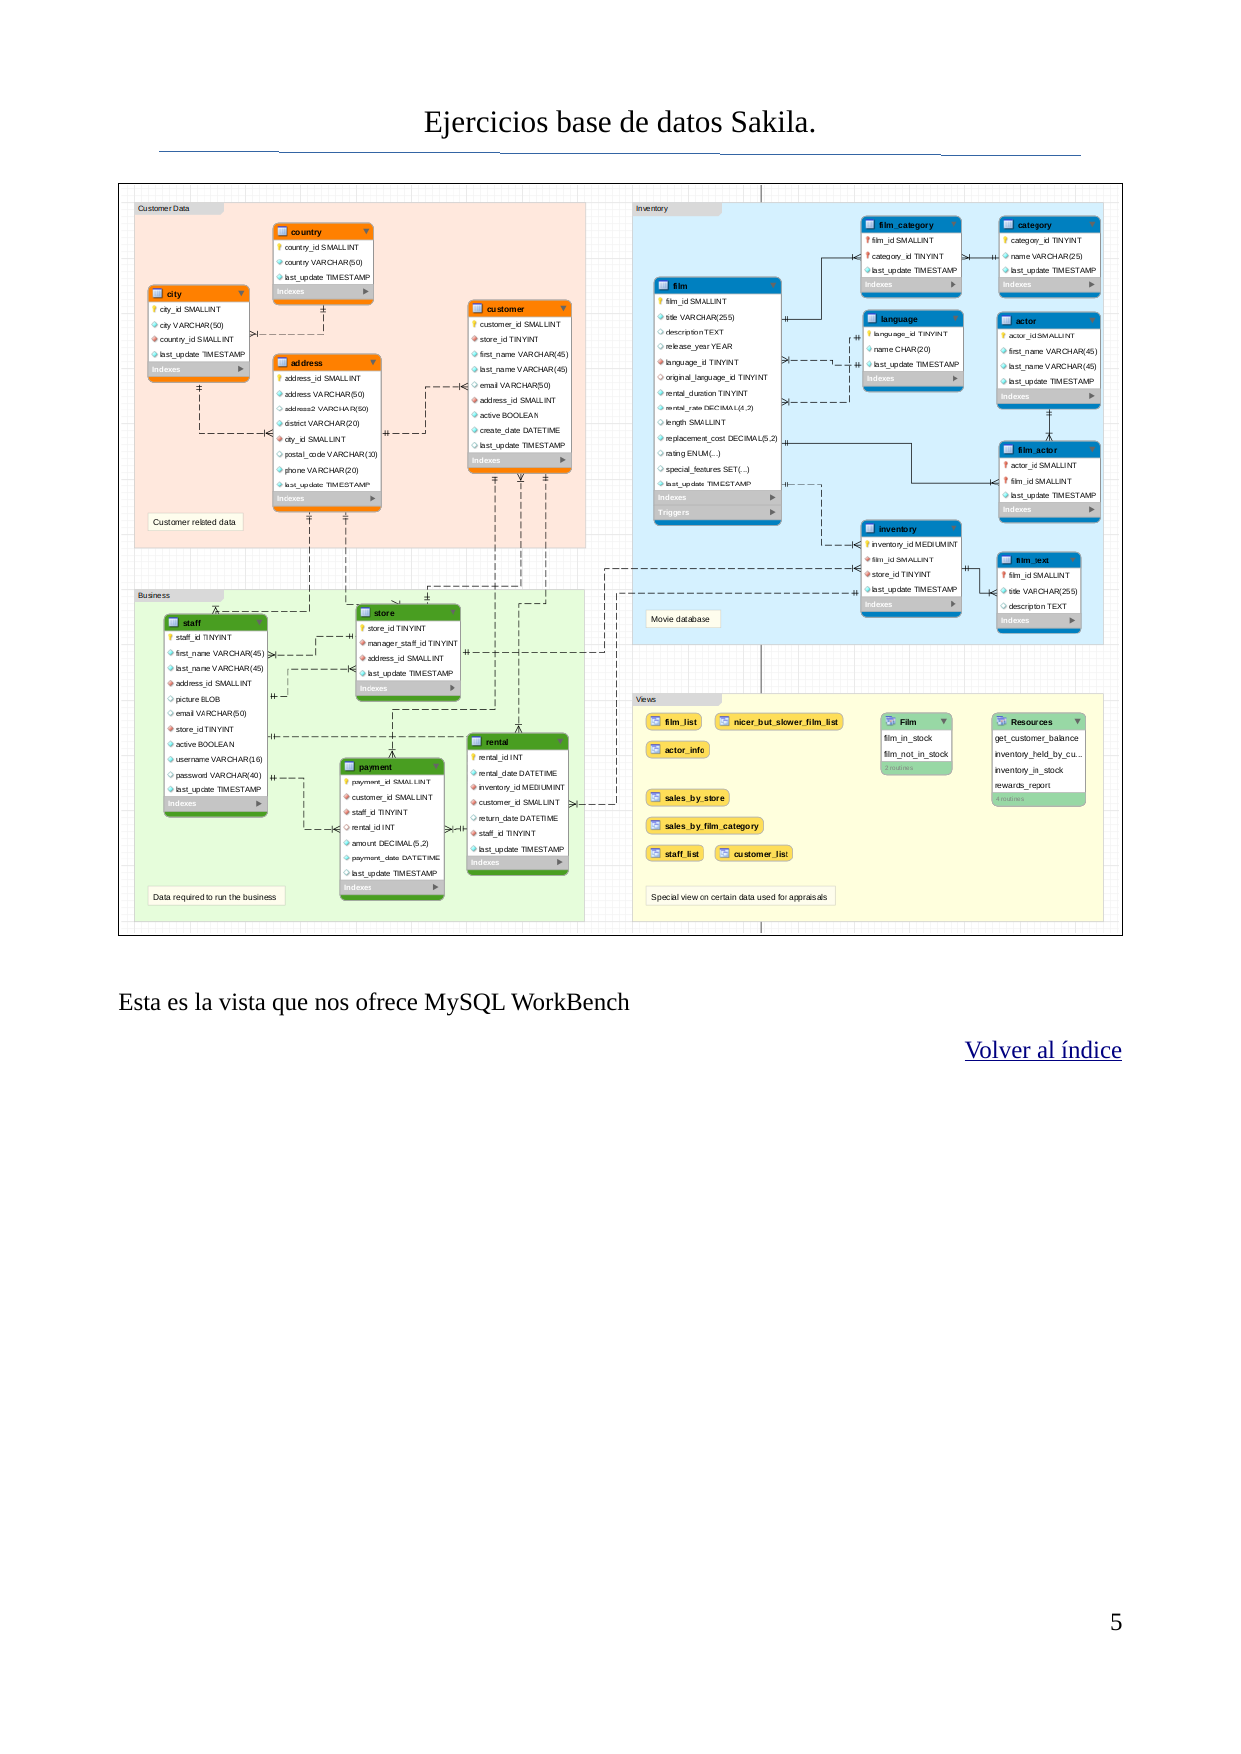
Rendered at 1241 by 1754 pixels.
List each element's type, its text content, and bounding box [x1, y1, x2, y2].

text Volver al índice [118, 1035, 1122, 1064]
text Esta es la vista que nos ofrece MySQL WorkBench [118, 987, 1122, 1016]
picture [121, 185, 1119, 933]
